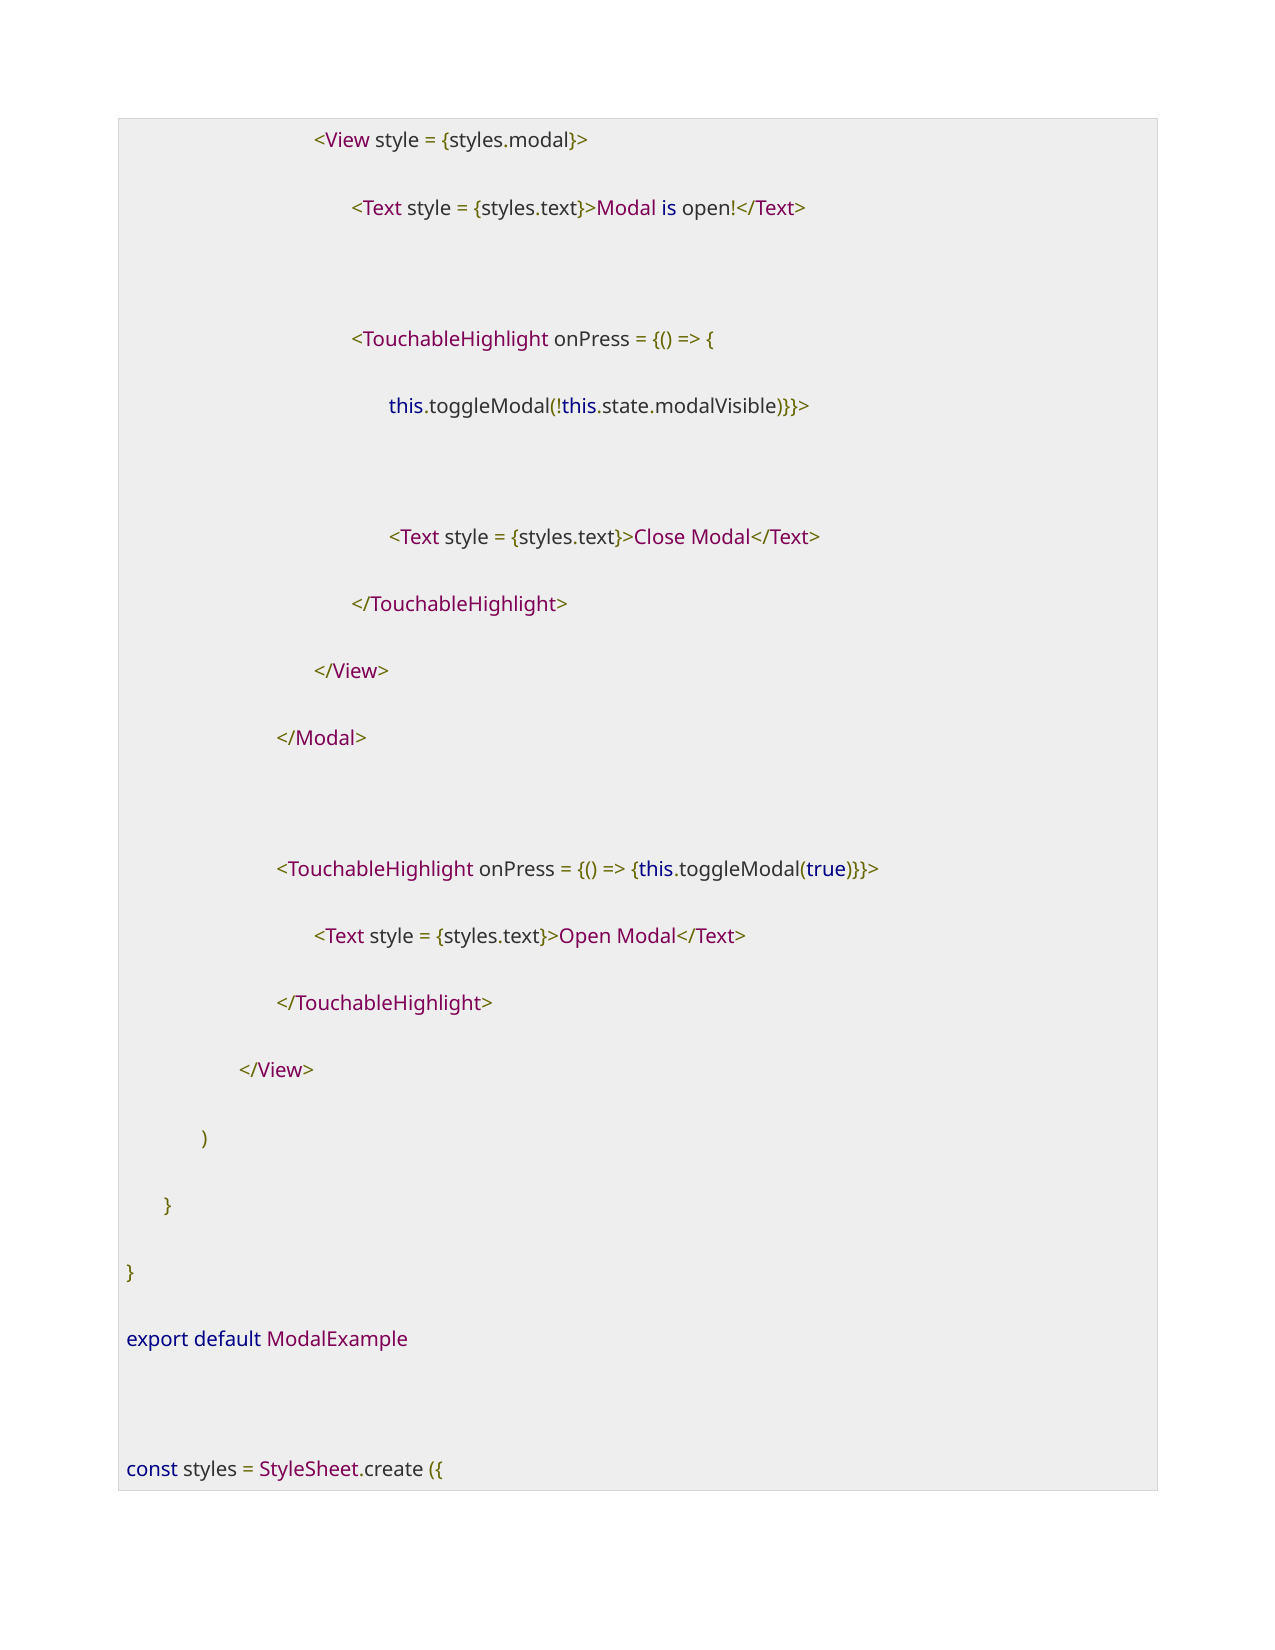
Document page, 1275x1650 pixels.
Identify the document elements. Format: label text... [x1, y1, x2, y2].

text this.toggleModal(!this.state.modalVisible)}}> [119, 383, 1157, 419]
text </Modal> [119, 716, 1157, 752]
text <Text style = {styles.text}>Close Modal</Text> [119, 514, 1157, 551]
text <View style = {styles.modal}> [119, 119, 1157, 154]
text const styles = StyleSheet.create ({ [119, 1447, 1157, 1490]
text <Text style = {styles.text}>Modal is open!</Text> [119, 185, 1157, 221]
text ) [119, 1115, 1157, 1151]
text <TouchableHighlight onPress = {() => { [119, 316, 1157, 352]
text <Text style = {styles.text}>Open Modal</Text> [119, 914, 1157, 950]
text } [119, 1182, 1157, 1218]
text </TouchableHighlight> [119, 582, 1157, 618]
text </View> [119, 649, 1157, 685]
text </View> [119, 1048, 1157, 1084]
text <TouchableHighlight onPress = {() => {this.toggleModal(true)}}> [119, 847, 1157, 883]
text </TouchableHighlight> [119, 981, 1157, 1017]
text export default ModalExample [119, 1316, 1157, 1352]
text } [119, 1249, 1157, 1285]
